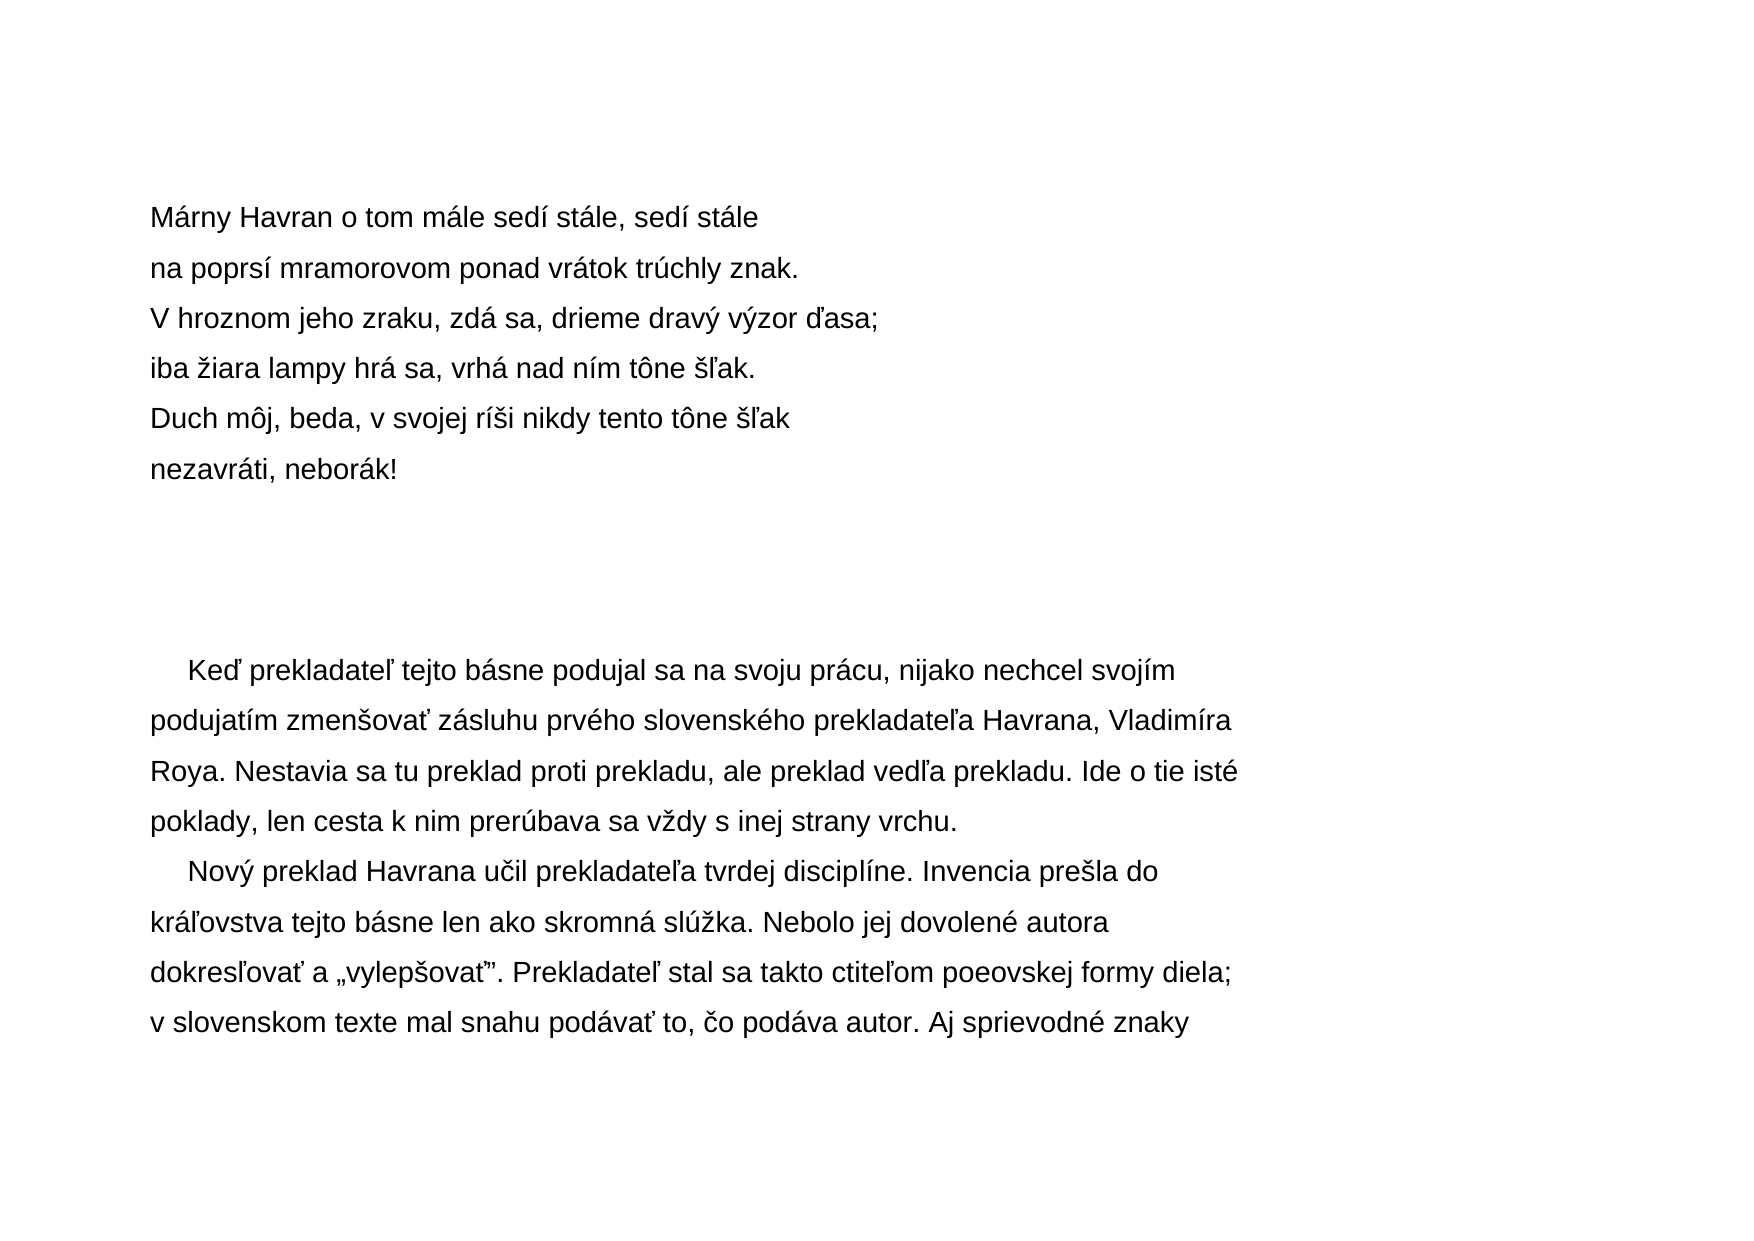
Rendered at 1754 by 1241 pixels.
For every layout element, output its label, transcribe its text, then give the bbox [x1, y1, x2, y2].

text Nový preklad Havrana učil prekladateľa tvrdej discip­líne. Invencia prešla do kráľovstva tejto básne len ako skromná slúžka. Nebolo jej dovolené autora dokresľovať a „vylepšovať”. Prekladateľ stal sa takto ctiteľom poeovskej formy diela; v slovenskom texte mal snahu podávať to, čo podáva autor. Aj sprievodné znaky [150, 854, 1243, 1039]
text nezavráti, neborák! [150, 452, 1243, 485]
text Keď prekladateľ tejto básne podujal sa na svoju prácu, nijako nechcel svojím podujatím zmenšovať zásluhu prvého slovenského prekladateľa Havrana, Vladimíra Roya. Nestavia sa tu preklad proti prekladu, ale preklad vedľa prekladu. Ide o tie isté poklady, len cesta k nim prerúbava sa vždy s inej strany vrchu. [150, 653, 1243, 838]
text Márny Havran o tom mále sedí stále, sedí stále [150, 200, 1243, 234]
text na poprsí mramorovom ponad vrátok trúchly znak. [150, 251, 1243, 284]
text Duch môj, beda, v svojej ríši nikdy tento tône šľak [150, 402, 1243, 435]
text V hroznom jeho zraku, zdá sa, drieme dravý výzor ďasa; [150, 301, 1243, 334]
text iba žiara lampy hrá sa, vrhá nad ním tône šľak. [150, 351, 1243, 385]
